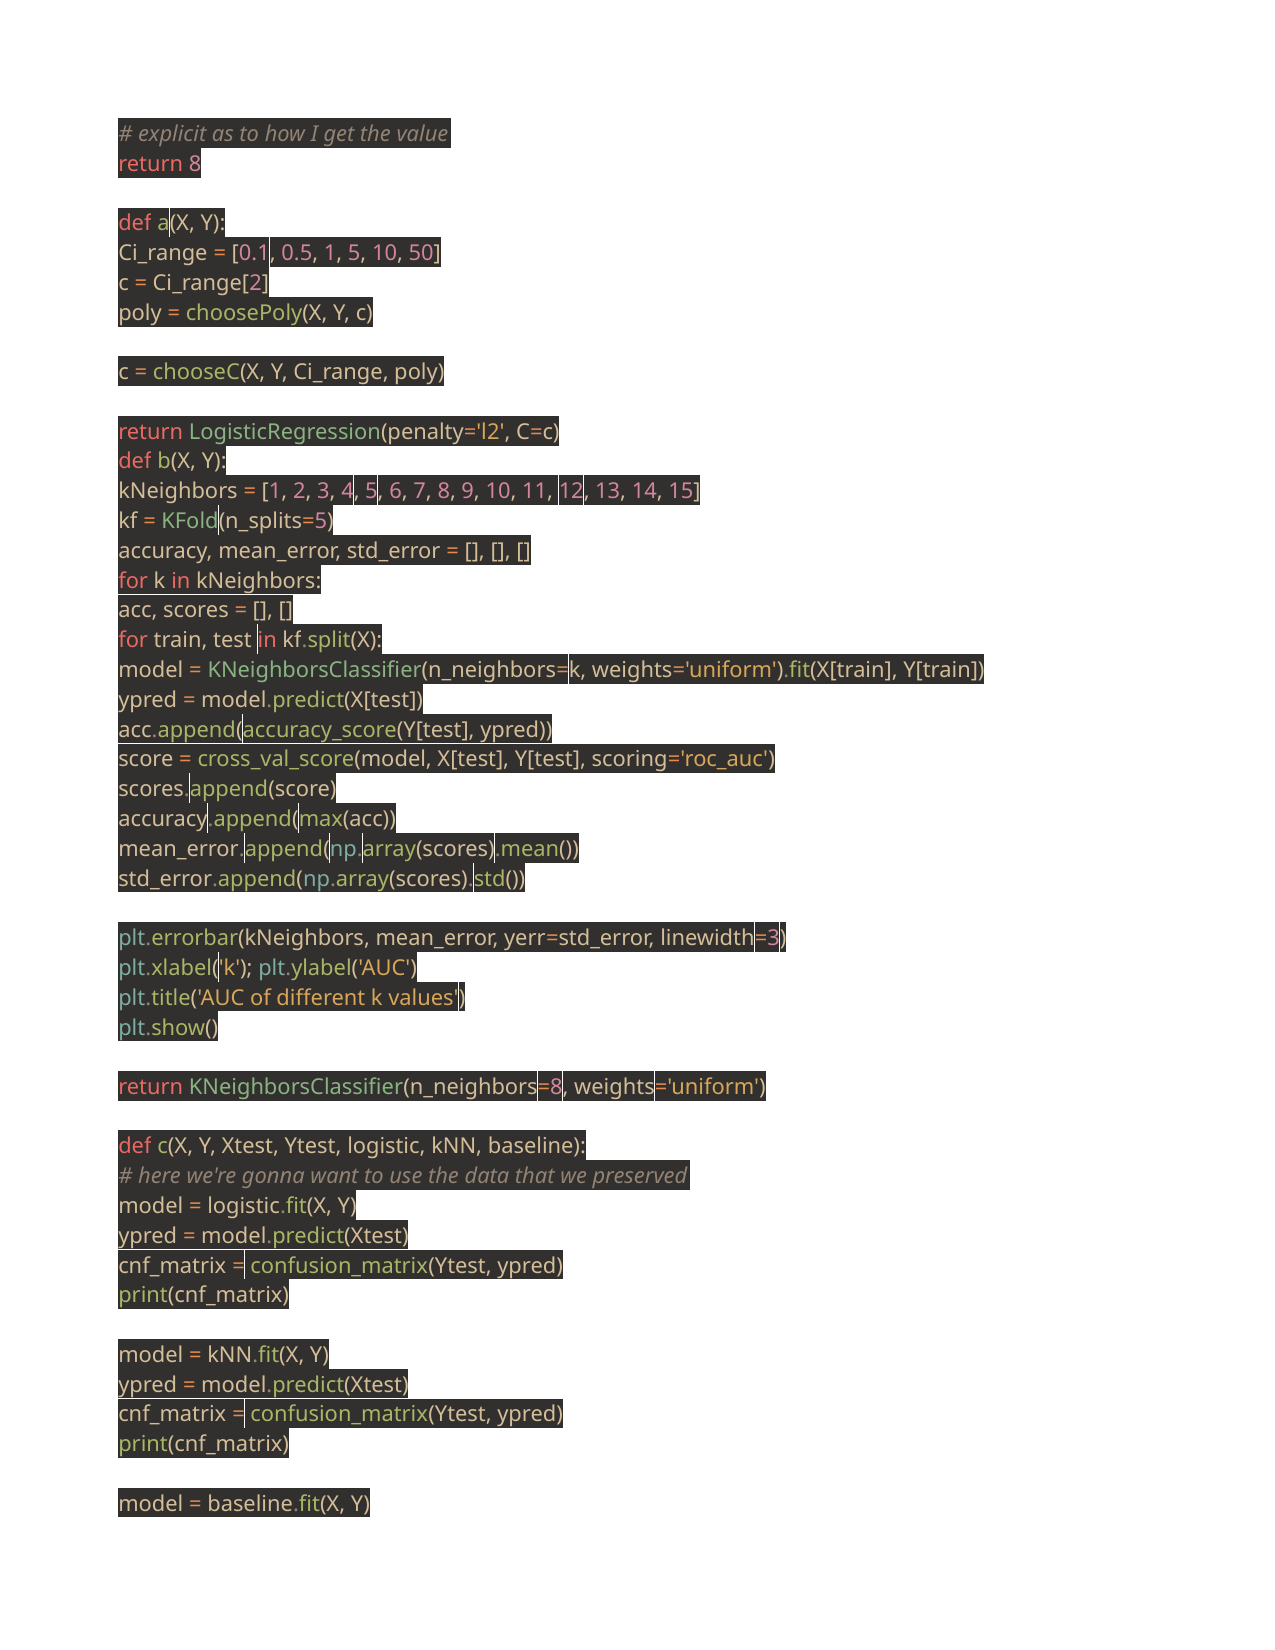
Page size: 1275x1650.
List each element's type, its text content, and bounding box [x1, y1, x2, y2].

text mean_error.append(np.array(scores).mean()) [118, 833, 1157, 863]
text ypred = model.predict(X[test]) [118, 684, 1157, 714]
text plt.errorbar(kNeighbors, mean_error, yerr=std_error, linewidth=3) [118, 922, 1157, 952]
text model = kNN.fit(X, Y) [118, 1339, 1157, 1369]
text plt.xlabel('k'); plt.ylabel('AUC') [118, 952, 1157, 982]
text ypred = model.predict(Xtest) [118, 1220, 1157, 1249]
text def c(X, Y, Xtest, Ytest, logistic, kNN, baseline): [118, 1130, 1157, 1160]
text poly = choosePoly(X, Y, c) [118, 297, 1157, 327]
text plt.show() [118, 1011, 1157, 1041]
text cnf_matrix = confusion_matrix(Ytest, ypred) [118, 1398, 1157, 1428]
text # here we're gonna want to use the data that we preserved [118, 1160, 1157, 1190]
text for train, test in kf.split(X): [118, 624, 1157, 654]
text # explicit as to how I get the value [118, 118, 1157, 148]
text scores.append(score) [118, 773, 1157, 803]
text acc, scores = [], [] [118, 594, 1157, 624]
text for k in kNeighbors: [118, 565, 1157, 594]
text model = logistic.fit(X, Y) [118, 1190, 1157, 1220]
text acc.append(accuracy_score(Y[test], ypred)) [118, 714, 1157, 743]
text accuracy, mean_error, std_error = [], [], [] [118, 535, 1157, 565]
text std_error.append(np.array(scores).std()) [118, 863, 1157, 892]
text c = chooseC(X, Y, Ci_range, poly) [118, 356, 1157, 386]
text model = baseline.fit(X, Y) [118, 1488, 1157, 1517]
text c = Ci_range[2] [118, 267, 1157, 297]
text accuracy.append(max(acc)) [118, 803, 1157, 833]
text print(cnf_matrix) [118, 1428, 1157, 1458]
text kf = KFold(n_splits=5) [118, 505, 1157, 535]
text print(cnf_matrix) [118, 1279, 1157, 1309]
text return LogisticRegression(penalty='l2', C=c) [118, 416, 1157, 446]
text kNeighbors = [1, 2, 3, 4, 5, 6, 7, 8, 9, 10, 11, 12, 13, 14, 15] [118, 475, 1157, 505]
text ypred = model.predict(Xtest) [118, 1369, 1157, 1398]
text return KNeighborsClassifier(n_neighbors=8, weights='uniform') [118, 1071, 1157, 1101]
text model = KNeighborsClassifier(n_neighbors=k, weights='uniform').fit(X[train], Y[train]) [118, 654, 1157, 684]
text def b(X, Y): [118, 446, 1157, 475]
text score = cross_val_score(model, X[test], Y[test], scoring='roc_auc') [118, 743, 1157, 773]
text def a(X, Y): [118, 207, 1157, 237]
text Ci_range = [0.1, 0.5, 1, 5, 10, 50] [118, 237, 1157, 267]
text return 8 [118, 148, 1157, 178]
text cnf_matrix = confusion_matrix(Ytest, ypred) [118, 1249, 1157, 1279]
text plt.title('AUC of different k values') [118, 982, 1157, 1011]
